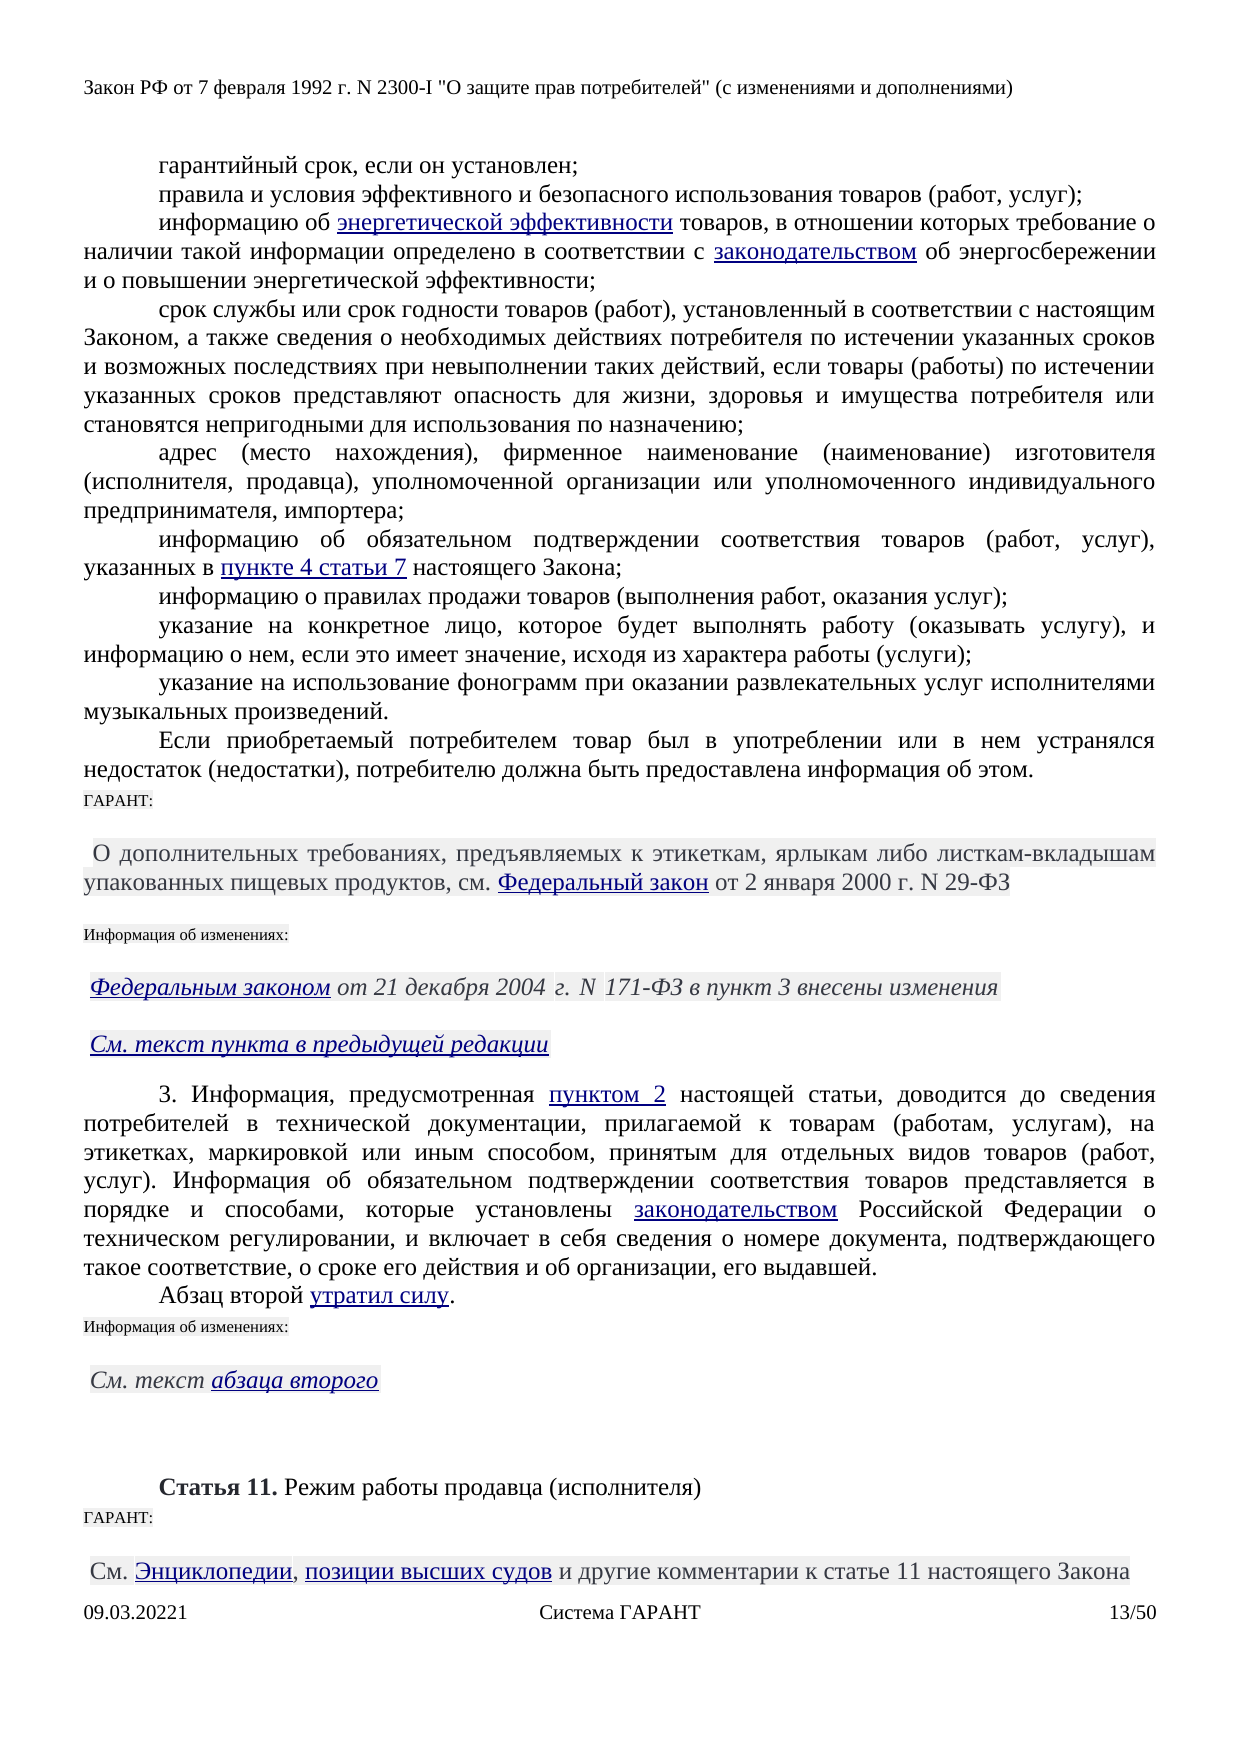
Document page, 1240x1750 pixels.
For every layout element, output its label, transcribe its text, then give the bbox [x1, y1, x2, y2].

text ГАРАНТ: [83, 790, 1156, 809]
text ГАРАНТ: [83, 1508, 1156, 1527]
text указание на конкретное лицо, которое будет выполнять работу (оказывать услугу), и информацию о нем, если это имеет значение, исходя из характера работы (услуги); [83, 610, 1156, 667]
text указание на использование фонограмм при оказании развлекательных услуг исполнителями музыкальных произведений. [83, 667, 1156, 725]
text информацию об обязательном подтверждении соответствия товаров (работ, услуг), указанных в пункте 4 статьи 7 настоящего Закона; [83, 524, 1156, 581]
text Абзац второй утратил силу. [83, 1280, 1156, 1309]
text информацию об энергетической эффективности товаров, в отношении которых требование о наличии такой информации определено в соответствии с законодательством об энергосбережении и о повышении энергетической эффективности; [83, 207, 1156, 294]
text Статья 11. Режим работы продавца (исполнителя) [158, 1472, 1156, 1500]
text Информация об изменениях: [83, 1317, 1156, 1336]
text См. текст абзаца второго [83, 1365, 1156, 1393]
text срок службы или срок годности товаров (работ), установленный в соответствии с настоящим Законом, а также сведения о необходимых действиях потребителя по истечении указанных сроков и возможных последствиях при невыполнении таких действий, если товары (работы) по истечении указанных сроков представляют опасность для жизни, здоровья и имущества потребителя или становятся непригодными для использования по назначению; [83, 294, 1156, 437]
text О дополнительных требованиях, предъявляемых к этикеткам, ярлыкам либо листкам-вкладышам упакованных пищевых продуктов, см. Федеральный закон от 2 января 2000 г. N 29-ФЗ [83, 838, 1156, 896]
text 3. Информация, предусмотренная пунктом 2 настоящей статьи, доводится до сведения потребителей в технической документации, прилагаемой к товарам (работам, услугам), на этикетках, маркировкой или иным способом, принятым для отдельных видов товаров (работ, услуг). Информация об обязательном подтверждении соответствия товаров представляется в порядке и способами, которые установлены законодательством Российской Федерации о техническом регулировании, и включает в себя сведения о номере документа, подтверждающего такое соответствие, о сроке его действия и об организации, его выдавшей. [83, 1079, 1156, 1280]
text См. Энциклопедии, позиции высших судов и другие комментарии к статье 11 настоящего Закона [83, 1556, 1156, 1585]
text Информация об изменениях: [83, 924, 1156, 943]
text См. текст пункта в предыдущей редакции [83, 1029, 1156, 1058]
text адрес (место нахождения), фирменное наименование (наименование) изготовителя (исполнителя, продавца), уполномоченной организации или уполномоченного индивидуального предпринимателя, импортера; [83, 437, 1156, 524]
text Если приобретаемый потребителем товар был в употреблении или в нем устранялся недостаток (недостатки), потребителю должна быть предоставлена информация об этом. [83, 725, 1156, 782]
text информацию о правилах продажи товаров (выполнения работ, оказания услуг); [83, 581, 1156, 610]
text гарантийный срок, если он установлен; [83, 150, 1156, 179]
text правила и условия эффективного и безопасного использования товаров (работ, услуг); [83, 179, 1156, 207]
text Федеральным законом от 21 декабря 2004 г. N 171-ФЗ в пункт 3 внесены изменения [83, 972, 1156, 1001]
